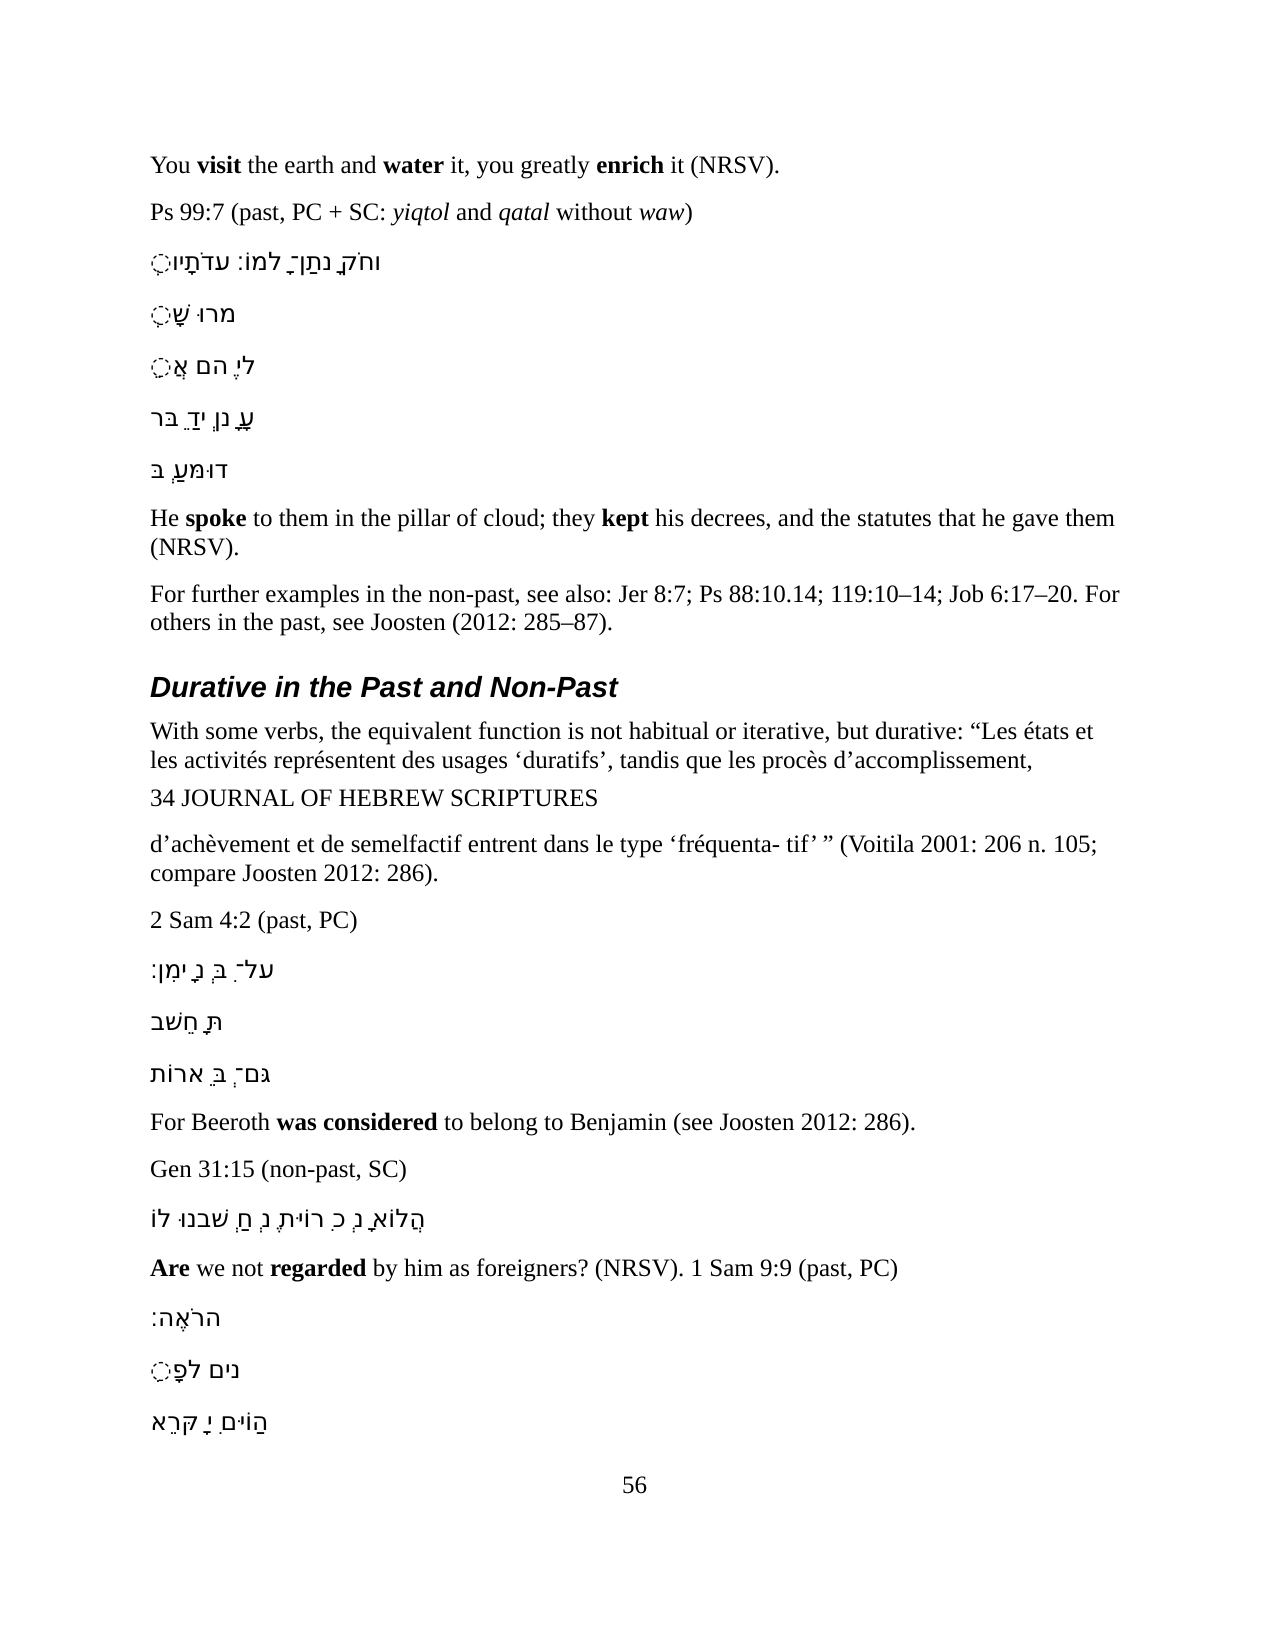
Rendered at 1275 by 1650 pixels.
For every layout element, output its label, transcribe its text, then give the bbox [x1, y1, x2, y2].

text For further examples in the non-past, see also: Jer 8:7; Ps 88:10.14; 119:10–14; Job 6:17–20. For others in the past, see Joosten (2012: 285–87). [150, 579, 1125, 636]
text ִנים לפָ [150, 1351, 1125, 1385]
text 34 JOURNAL OF HEBREW SCRIPTURES [150, 783, 1125, 811]
text Gen 31:15 (non-past, SC) [150, 1154, 1125, 1183]
text You visit the earth and water it, you greatly enrich it (NRSV). [150, 150, 1125, 179]
text Are we not regarded by him as foreigners? (NRSV). 1 Sam 9:9 (past, PC) [150, 1253, 1125, 1281]
text הֲלוֹא ָנ ְכ ִרוֹיּת ֶנ ְחַ ְשׁבנוּ לוֹ [150, 1201, 1125, 1235]
text גּם־ ְבּ ֵארוֹת [150, 1055, 1125, 1089]
text הרֹאֶה׃ [150, 1299, 1125, 1333]
text ֵלי ֶהם אֲ [150, 347, 1125, 381]
text תּ ָחֵשׁב [150, 1003, 1125, 1037]
text With some verbs, the equivalent function is not habitual or iterative, but durative: “Les états et les activités représentent des usages ‘duratifs’, tandis que les procès d’accomplissement, [150, 716, 1125, 774]
text Ps 99:7 (past, PC + SC: yiqtol and qatal without waw) [150, 197, 1125, 225]
text He spoke to them in the pillar of cloud; they kept his decrees, and the statutes that he gave them (NRSV). [150, 503, 1125, 561]
text דוּמּﬠַ ְבּ [150, 451, 1125, 485]
text ְמרוּ שָׁ [150, 295, 1125, 329]
text d’achèvement et de semelfactif entrent dans le type ‘fréquenta- tif’ ” (Voitila 2001: 206 n. 105; compare Joosten 2012: 286). [150, 829, 1125, 887]
text הַוֹיּם ִי ָקּרֵא [150, 1403, 1125, 1437]
text For Beeroth was considered to belong to Benjamin (see Joosten 2012: 286). [150, 1107, 1125, 1136]
text ﬠל־ ִבּ ְנ ָימִן׃ [150, 951, 1125, 985]
text ﬠָ ָנן ְידַ ֵבּר [150, 399, 1125, 433]
text 2 Sam 4:2 (past, PC) [150, 905, 1125, 933]
subtitle Durative in the Past and Non-Past [150, 670, 1125, 704]
text ְוחֹק ָנתַן־ ָלמוֹ׃ ﬠדֹתָיו [150, 243, 1125, 277]
